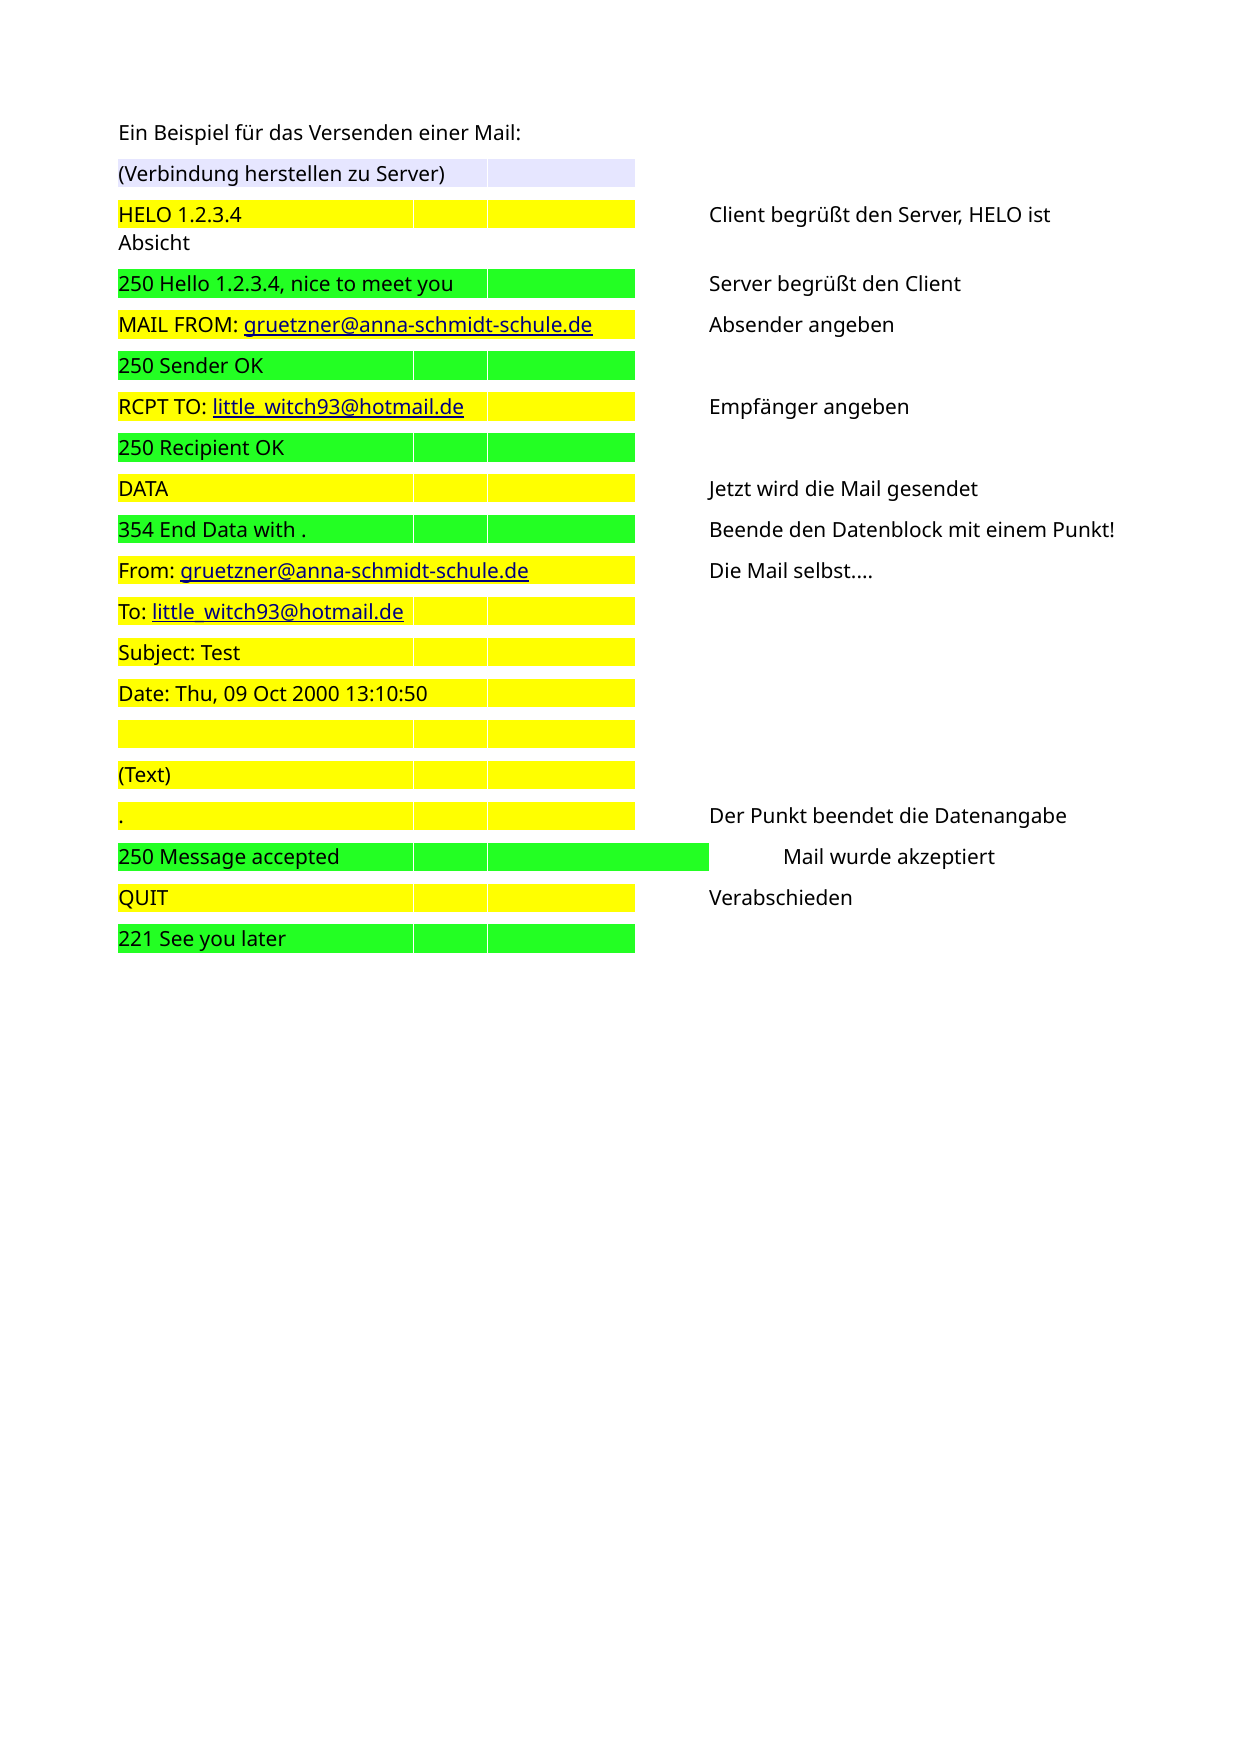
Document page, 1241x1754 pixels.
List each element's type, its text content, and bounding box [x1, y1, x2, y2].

text Date: Thu, 09 Oct 2000 13:10:50 [118, 679, 1122, 707]
text To: little_witch93@hotmail.de [118, 597, 1122, 625]
text DATA Jetzt wird die Mail gesendet [118, 474, 1122, 502]
text 250 Recipient OK [118, 433, 1122, 462]
text QUIT Verabschieden [118, 883, 1122, 912]
text From: gruetzner@anna-schmidt-schule.de Die Mail selbst.... [118, 556, 1122, 584]
text Ein Beispiel für das Versenden einer Mail: [118, 118, 1122, 147]
text 354 End Data with . Beende den Datenblock mit einem Punkt! [118, 515, 1122, 543]
text MAIL FROM: gruetzner@anna-schmidt-schule.de Absender angeben [118, 310, 1122, 339]
text (Verbindung herstellen zu Server) [118, 159, 1122, 187]
text 221 See you later [118, 924, 1122, 953]
text . Der Punkt beendet die Datenangabe [118, 802, 1122, 830]
text (Text) [118, 761, 1122, 789]
text RCPT TO: little_witch93@hotmail.de Empfänger angeben [118, 392, 1122, 421]
text HELO 1.2.3.4 Client begrüßt den Server, HELO ist Absicht [118, 200, 1122, 257]
text 250 Hello 1.2.3.4, nice to meet you Server begrüßt den Client [118, 269, 1122, 298]
text 250 Message accepted Mail wurde akzeptiert [118, 842, 1122, 871]
text Subject: Test [118, 638, 1122, 666]
text 250 Sender OK [118, 351, 1122, 380]
